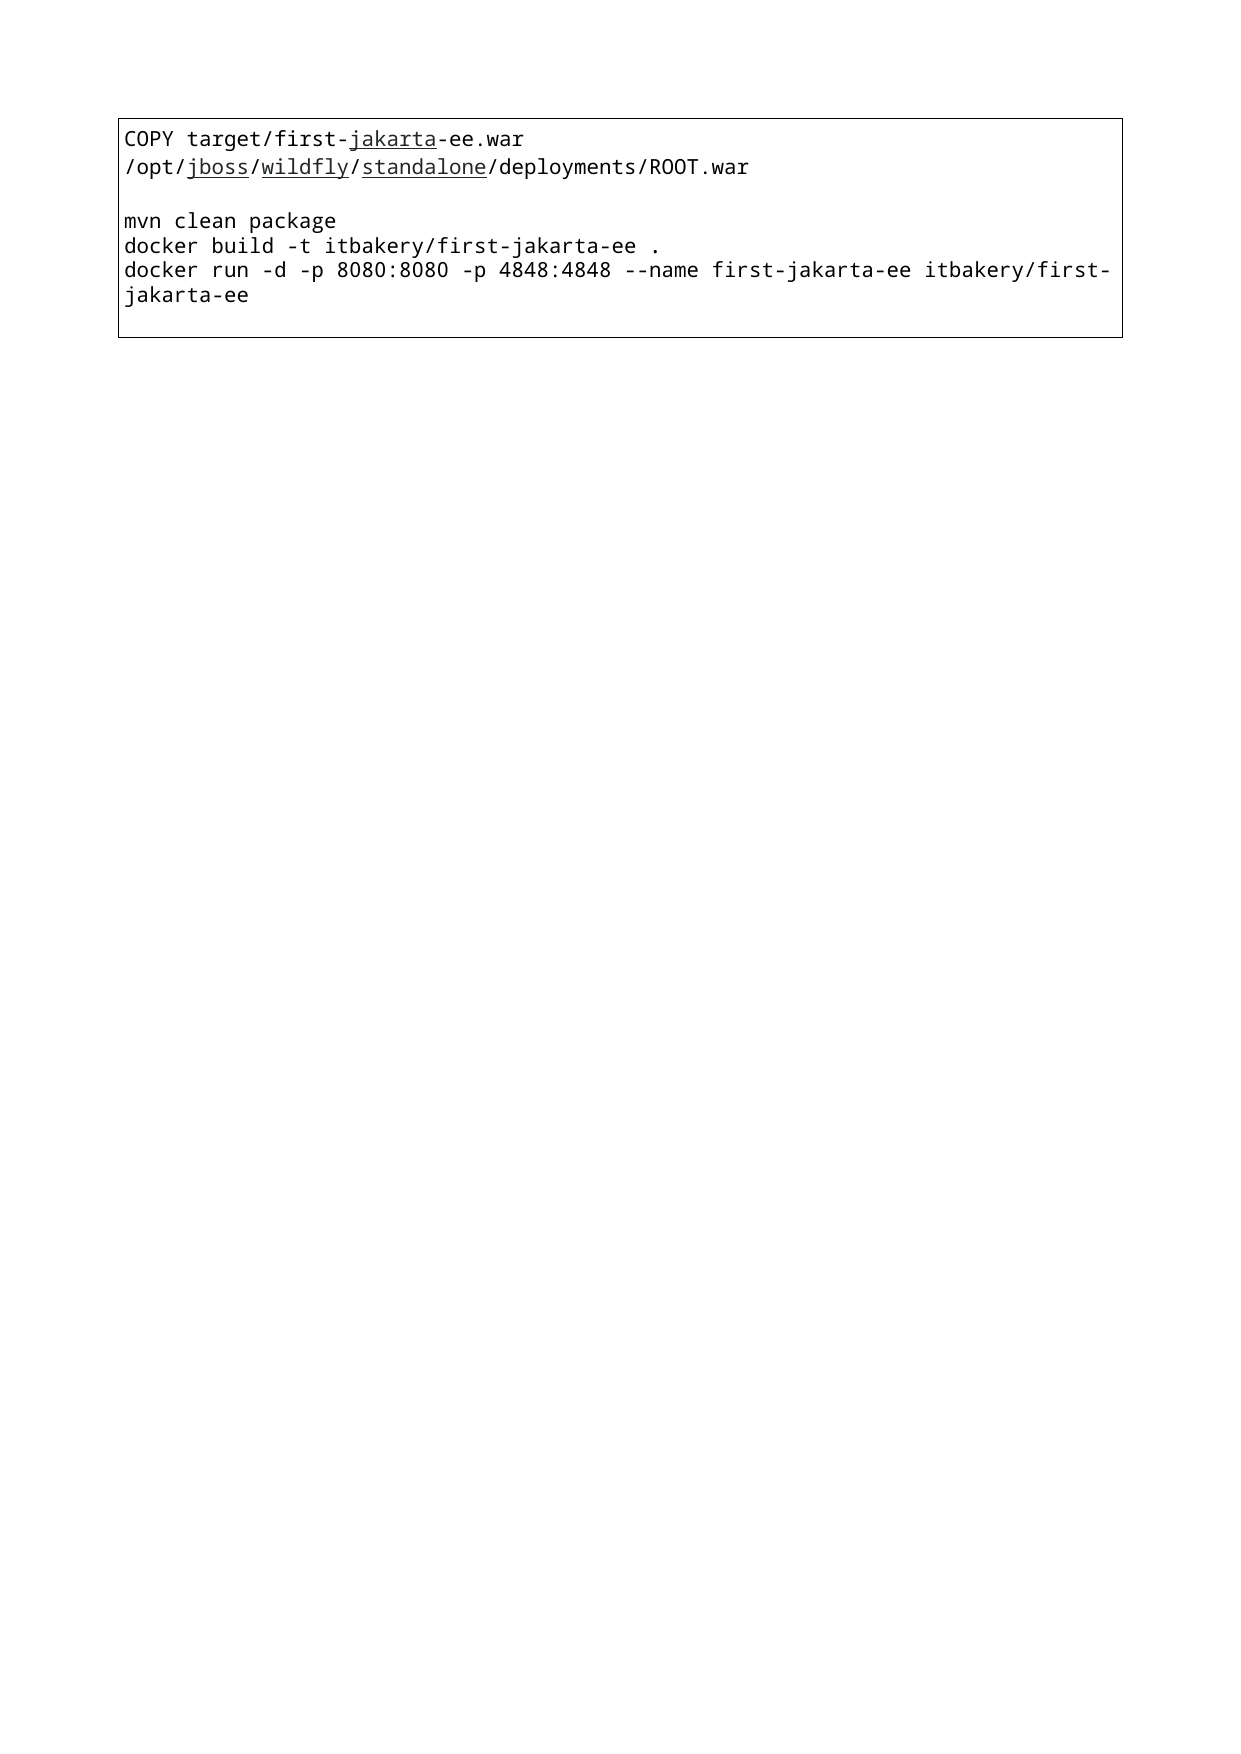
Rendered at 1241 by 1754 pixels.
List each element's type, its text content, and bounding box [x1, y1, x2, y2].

table_header COPY target/first-jakarta-ee.war /opt/jboss/wildfly/standalone/deployments/ROOT.war mvn clean package docker build -t itbakery/first-jakarta-ee . docker run -d -p 8080:8080 -p 4848:4848 --name first-jakarta-ee itbakery/first-jakarta-ee [119, 119, 1122, 337]
